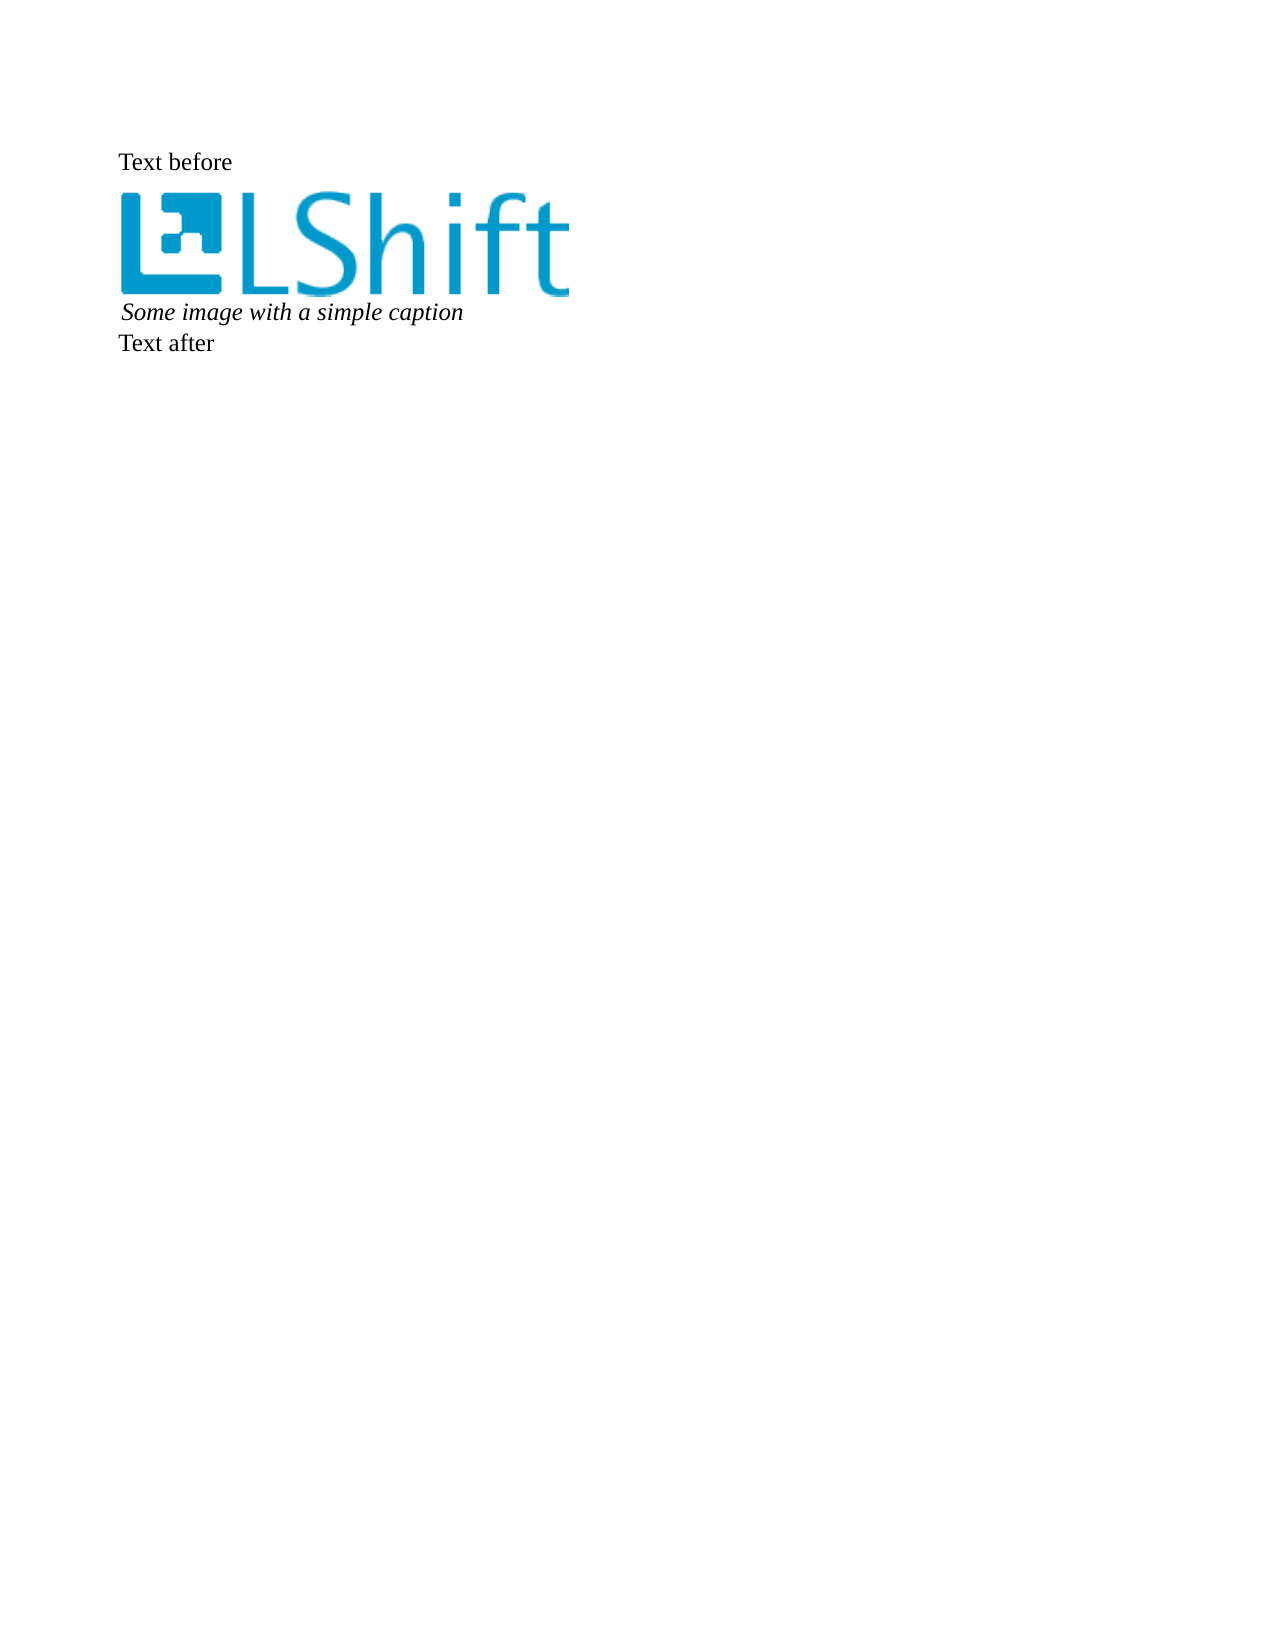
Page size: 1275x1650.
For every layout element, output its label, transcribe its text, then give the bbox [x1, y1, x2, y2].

text Text after [118, 328, 1157, 357]
picture [121, 191, 569, 297]
text Some image with a simple caption [121, 297, 569, 325]
text Text before [118, 147, 1157, 176]
picture [550, 231, 569, 290]
